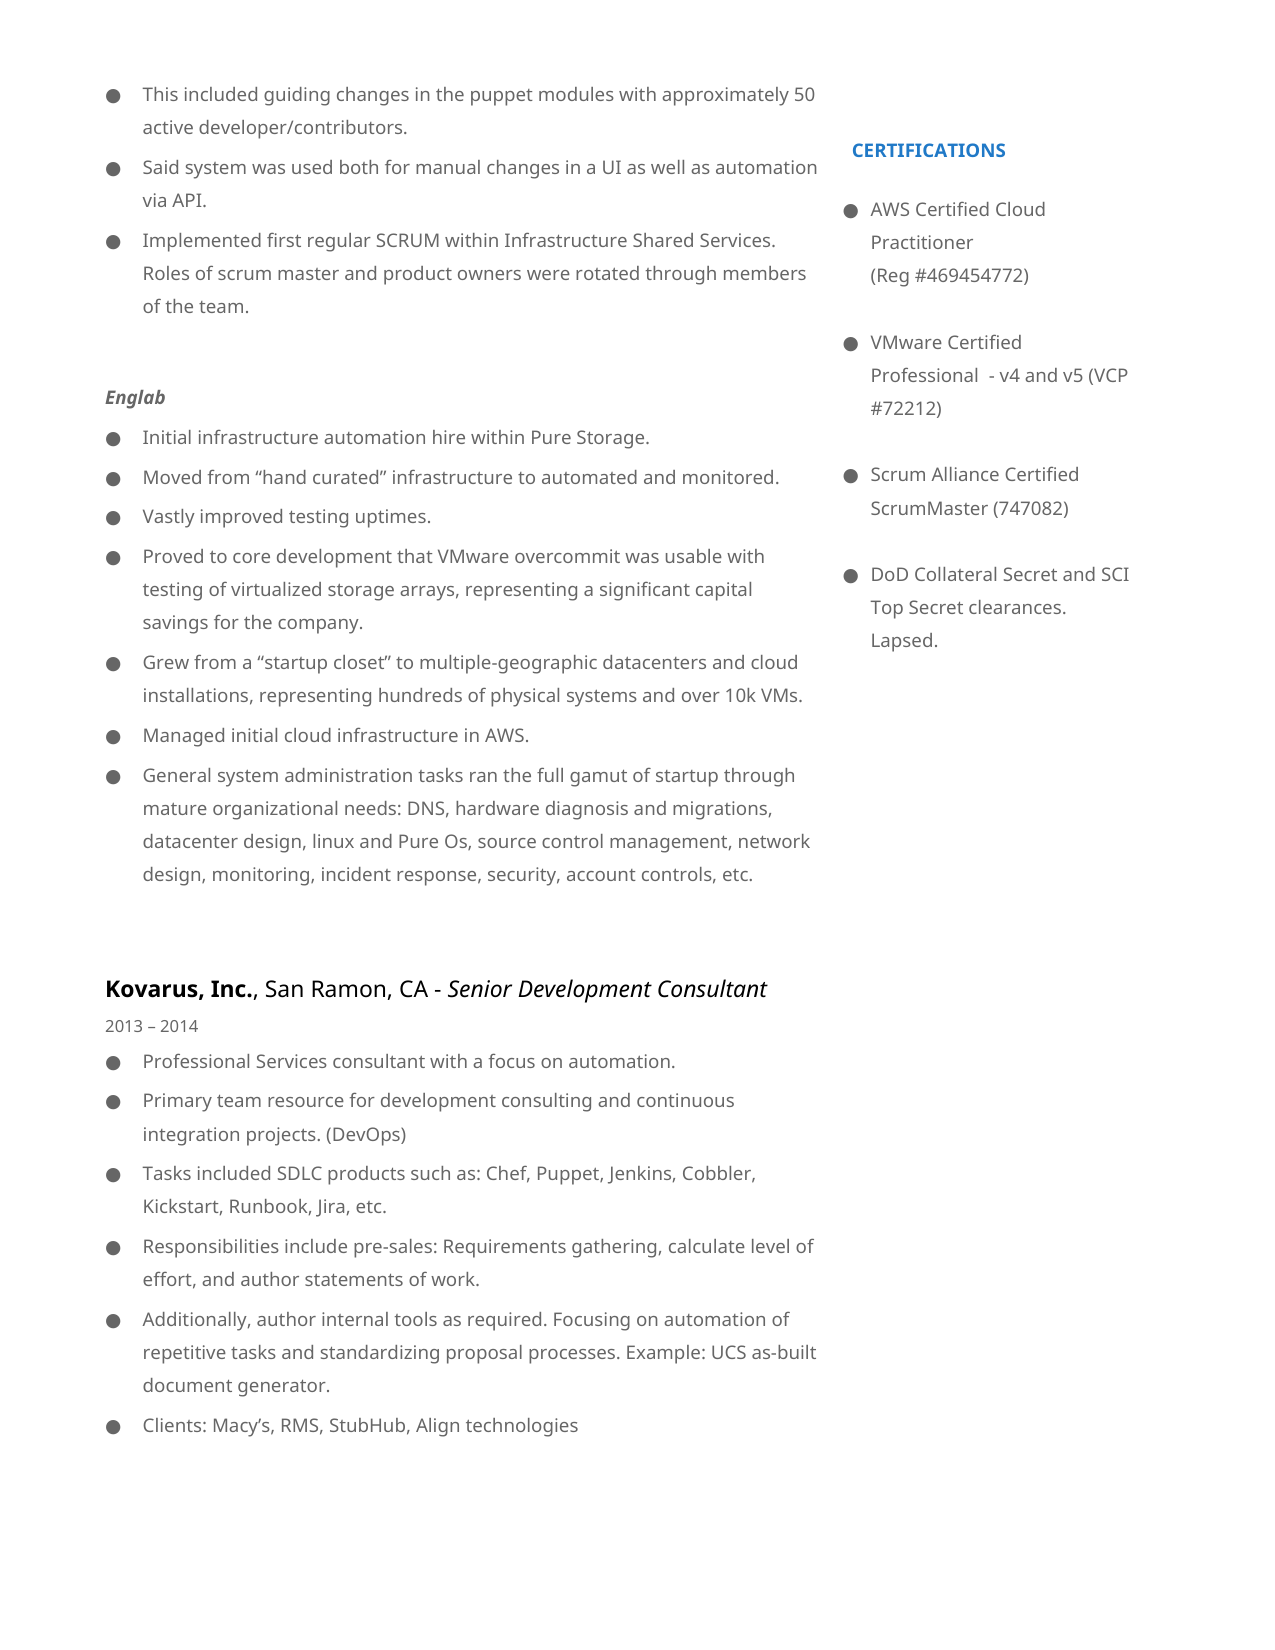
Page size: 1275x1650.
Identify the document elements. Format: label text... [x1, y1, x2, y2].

table_cell EXPERIENCE Pure Storage, Mountain View, CA — Sr. Software Engineer 2014 - 2023 Systems administrator and programmer within Pure from pre-IPO to multi-billion dollar organization. Managed multiple site migrations through my tenure. Participated in and later managed a team responsible for internal infrastructure automation. Initially for the Flash Array business unit and later company-wide. Acting Manager of DevOps In addition to duties as a senior member of the team, served as the acting manager for my final half-year at Pure. Participated in product planning, requirements gathering, team +budgeting, compensation planning and reviews, managed projects, reported to exectiutive team Facilitated communication and planning between business units. Sr. DevOps Engineer Senior member of a team responsible for infrastructure related automation. Initial area of focus was array log reception and searching tools for developers and support. Created and led development on a self-service system (SPOG) to allow engineers to automatically provision virtual resources across VMware, multiple open-stack deployments and AWS. (Hybrid cloud interface) Assumed product ownership and lead development of a system to control package automation and deployment via decentralized puppet. This also included managing access controls on end systems, ownership and inventory tracking, as well as IP address management. Scale was approximately 10k active systems, 8m requests / 10gb a day. Deployment automation reduced related errors by a factor of 15. This included guiding changes in the puppet modules with approximately 50 active developer/contributors. Said system was used both for manual changes in a UI as well as automation via API. Implemented first regular SCRUM within Infrastructure Shared Services. Roles of scrum master and product owners were rotated through members of the team. Englab Initial infrastructure automation hire within Pure Storage. Moved from “hand curated” infrastructure to automated and monitored. Vastly improved testing uptimes. Proved to core development that VMware overcommit was usable with testing of virtualized storage arrays, representing a significant capital savings for the company. Grew from a “startup closet” to multiple-geographic datacenters and cloud installations, representing hundreds of physical systems and over 10k VMs. Managed initial cloud infrastructure in AWS. General system administration tasks ran the full gamut of startup through mature organizational needs: DNS, hardware diagnosis and migrations, datacenter design, linux and Pure Os, source control management, network design, monitoring, incident response, security, account controls, etc. Kovarus, Inc., San Ramon, CA - Senior Development Consultant 2013 – 2014 Professional Services consultant with a focus on automation. Primary team resource for development consulting and continuous integration projects. (DevOps) Tasks included SDLC products such as: Chef, Puppet, Jenkins, Cobbler, Kickstart, Runbook, Jira, etc. Responsibilities include pre-sales: Requirements gathering, calculate level of effort, and author statements of work. Additionally, author internal tools as required. Focusing on automation of repetitive tasks and standardizing proposal processes. Example: UCS as-built document generator. Clients: Macy’s, RMS, StubHub, Align technologies TSSLink, Inc., San Jose, CA - Program Director, Virtualization Solutions (Formerly: nPivot Professional Services) 2012 – 2013 Co-managed the Virtualization team as well as general consulting duties. Management duties included: Respond to RFPs, calculate level of effort, and author statements of work, coordinate resources and mentor personnel, direct interaction with VARs and customers as necessary. Handled escalations as necessary, including storage related issues. Provided consultation focusing on virtualization, automation, Linux, and programming technologies. Authored internal tools as required. Focusing on automation of repetitive tasks and standardizing proposal processes. Example: Automated level-of-effort calculation tool that sped proposal times, increased successful bids, improved bid accuracy and also increased revenue. Clients: Charles Schwab, One Legal, Intuit, Silicon Valley Bank, IAS, Service Source Crescendo Communications, San Jose, CA - Principal (independent consulting) 2011 – 2012 Independent consulting in VMware, virtualization, Linux, and datacenter automation. Published: VMware::vCloud on CPAN. A Perl SDK for vCloud Director Clients: 8x8, Kovarus CA Technologies, San Jose, CA - Senior Services Specialist (Formerly: 4Base Technology) 2010 – 2011 Lead of the “Automation and Integration” team on VMware and related virtualization technologies. Most engagements were single-person with interaction to technical staff through senior management. Focus included VMware Lab Manager & vCloud Director. Automation focused on Perl & PowerScript. Published: VMware::API::LabManager on CPAN. A comprehensive API module available for Lab Manager. Clients include a wide range of companies from startups to fortune 50 companies, including clients such as: eBay, Paypal, Iron Mountain, Blue Cross, WalMart, APS, Symantec/Verisign, LaFarge. FusionOne, Inc., Redwood City, CA – Senior Linux Engineer 2007 – 2010 Responsible for all customer and productions systems, maintenance of data center facilities, product installations, and general administration and troubleshooting. 12 million active users. Managed migration of 4.88 million users / 5 TB of data cross-country in 6 hour downtime window. Lead designer in refactoring existing architecture and bringing an organically-grown data center to carrier-grade and operationally capable status. Project managed a data-center move over 3-months concurrent with live production. Migrated from a mixed Solaris & RedHat 4 environment to a standardized CentOs 5 environment. Met a greater than 300% server growth rate with limited resources via virtualization technologies. Improved a 95% (estimated) annual uptime to "5 nines" (99.999%) Responsible for creating and implementing: inventory control systems, security protocols, backup systems, development systems, and input of design on future products. Earlier employment history can be reviewed at: http://www.linkedin.com/in/ppollard/ EDUCATION B.S. in Media Arts & Design - James Madison University Harrisonburg, Va - 1997 High School Diploma - Naples American High School Naples, Italy – 1993 REFERENCES Provided Upon Request [90, 60, 837, 1532]
table_cell SKILLS System administration and monitoring Python, Perl, shell scripting Public speaking, presentation planning Incident response setup and practice Agile methodologies (Certified Scrum Master) Linux Software development and design Database design and administration Process and product documentation Version Control Code testing and Continuous Integration Virtualization with a focus on VMWare Amazon cloud CERTIFICATIONS AWS Certified Cloud Practitioner (Reg #469454772) VMware Certified Professional - v4 and v5 (VCP #72212) Scrum Alliance Certified ScrumMaster (747082) DoD Collateral Secret and SCI Top Secret clearances. Lapsed. EXTERNAL ORGANIZATIONS Member in good standing, American Federation of Musicians (local #159) Historian, James Madison University Marching Royal Dukes Alumni band Alumni, Phi Mu Alpha Sinfonia [837, 60, 1181, 1532]
